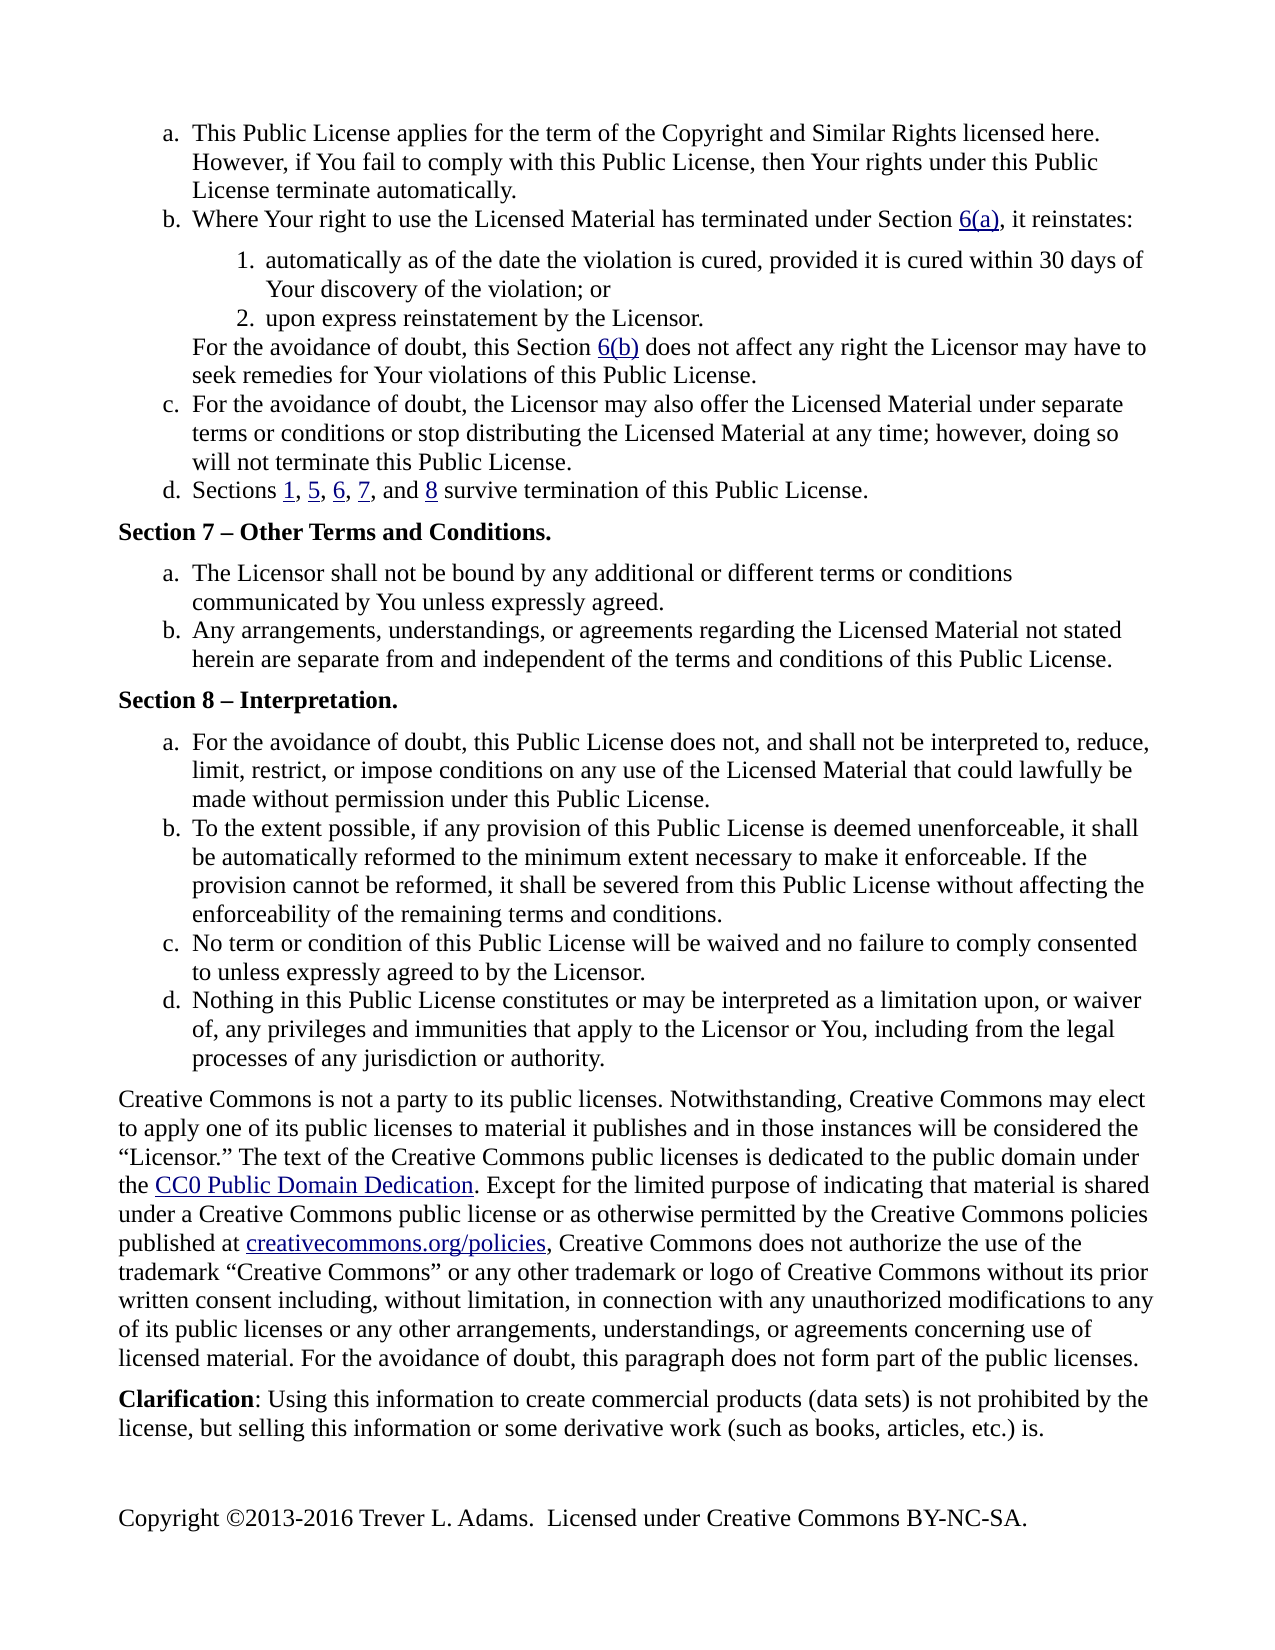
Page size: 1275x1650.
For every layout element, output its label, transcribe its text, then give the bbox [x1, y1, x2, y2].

list To the extent possible, if any provision of this Public License is deemed unenforceable, it shall be automatically reformed to the minimum extent necessary to make it enforceable. If the provision cannot be reformed, it shall be severed from this Public License without affecting the enforceability of the remaining terms and conditions. [162, 813, 1157, 928]
list For the avoidance of doubt, this Section 6(b) does not affect any right the Licensor may have to seek remedies for Your violations of this Public License. [162, 332, 1157, 389]
list Sections 1, 5, 6, 7, and 8 survive termination of this Public License. [162, 476, 1157, 504]
list automatically as of the date the violation is cured, provided it is cured within 30 days of Your discovery of the violation; or [236, 246, 1157, 303]
text Section 7 – Other Terms and Conditions. [118, 517, 1157, 546]
list For the avoidance of doubt, the Licensor may also offer the Licensed Material under separate terms or conditions or stop distributing the Licensed Material at any time; however, doing so will not terminate this Public License. [162, 389, 1157, 476]
list Any arrangements, understandings, or agreements regarding the Licensed Material not stated herein are separate from and independent of the terms and conditions of this Public License. [162, 616, 1157, 673]
list Nothing in this Public License constitutes or may be interpreted as a limitation upon, or waiver of, any privileges and immunities that apply to the Licensor or You, including from the legal processes of any jurisdiction or authority. [162, 986, 1157, 1072]
list Where Your right to use the Licensed Material has terminated under Section 6(a), it reinstates: [162, 204, 1157, 233]
text Section 8 – Interpretation. [118, 686, 1157, 714]
list This Public License applies for the term of the Copyright and Similar Rights licensed here. However, if You fail to comply with this Public License, then Your rights under this Public License terminate automatically. [162, 118, 1157, 204]
list For the avoidance of doubt, this Public License does not, and shall not be interpreted to, reduce, limit, restrict, or impose conditions on any use of the Licensed Material that could lawfully be made without permission under this Public License. [162, 727, 1157, 813]
text Creative Commons is not a party to its public licenses. Notwithstanding, Creative Commons may elect to apply one of its public licenses to material it publishes and in those instances will be considered the “Licensor.” The text of the Creative Commons public licenses is dedicated to the public domain under the CC0 Public Domain Dedication. Except for the limited purpose of indicating that material is shared under a Creative Commons public license or as otherwise permitted by the Creative Commons policies published at creativecommons.org/policies, Creative Commons does not authorize the use of the trademark “Creative Commons” or any other trademark or logo of Creative Commons without its prior written consent including, without limitation, in connection with any unauthorized modifications to any of its public licenses or any other arrangements, understandings, or agreements concerning use of licensed material. For the avoidance of doubt, this paragraph does not form part of the public licenses. [118, 1084, 1157, 1372]
list upon express reinstatement by the Licensor. [236, 303, 1157, 332]
text Clarification: Using this information to create commercial products (data sets) is not prohibited by the license, but selling this information or some derivative work (such as books, articles, etc.) is. [118, 1384, 1157, 1442]
list The Licensor shall not be bound by any additional or different terms or conditions communicated by You unless expressly agreed. [162, 558, 1157, 616]
list No term or condition of this Public License will be waived and no failure to comply consented to unless expressly agreed to by the Licensor. [162, 928, 1157, 986]
